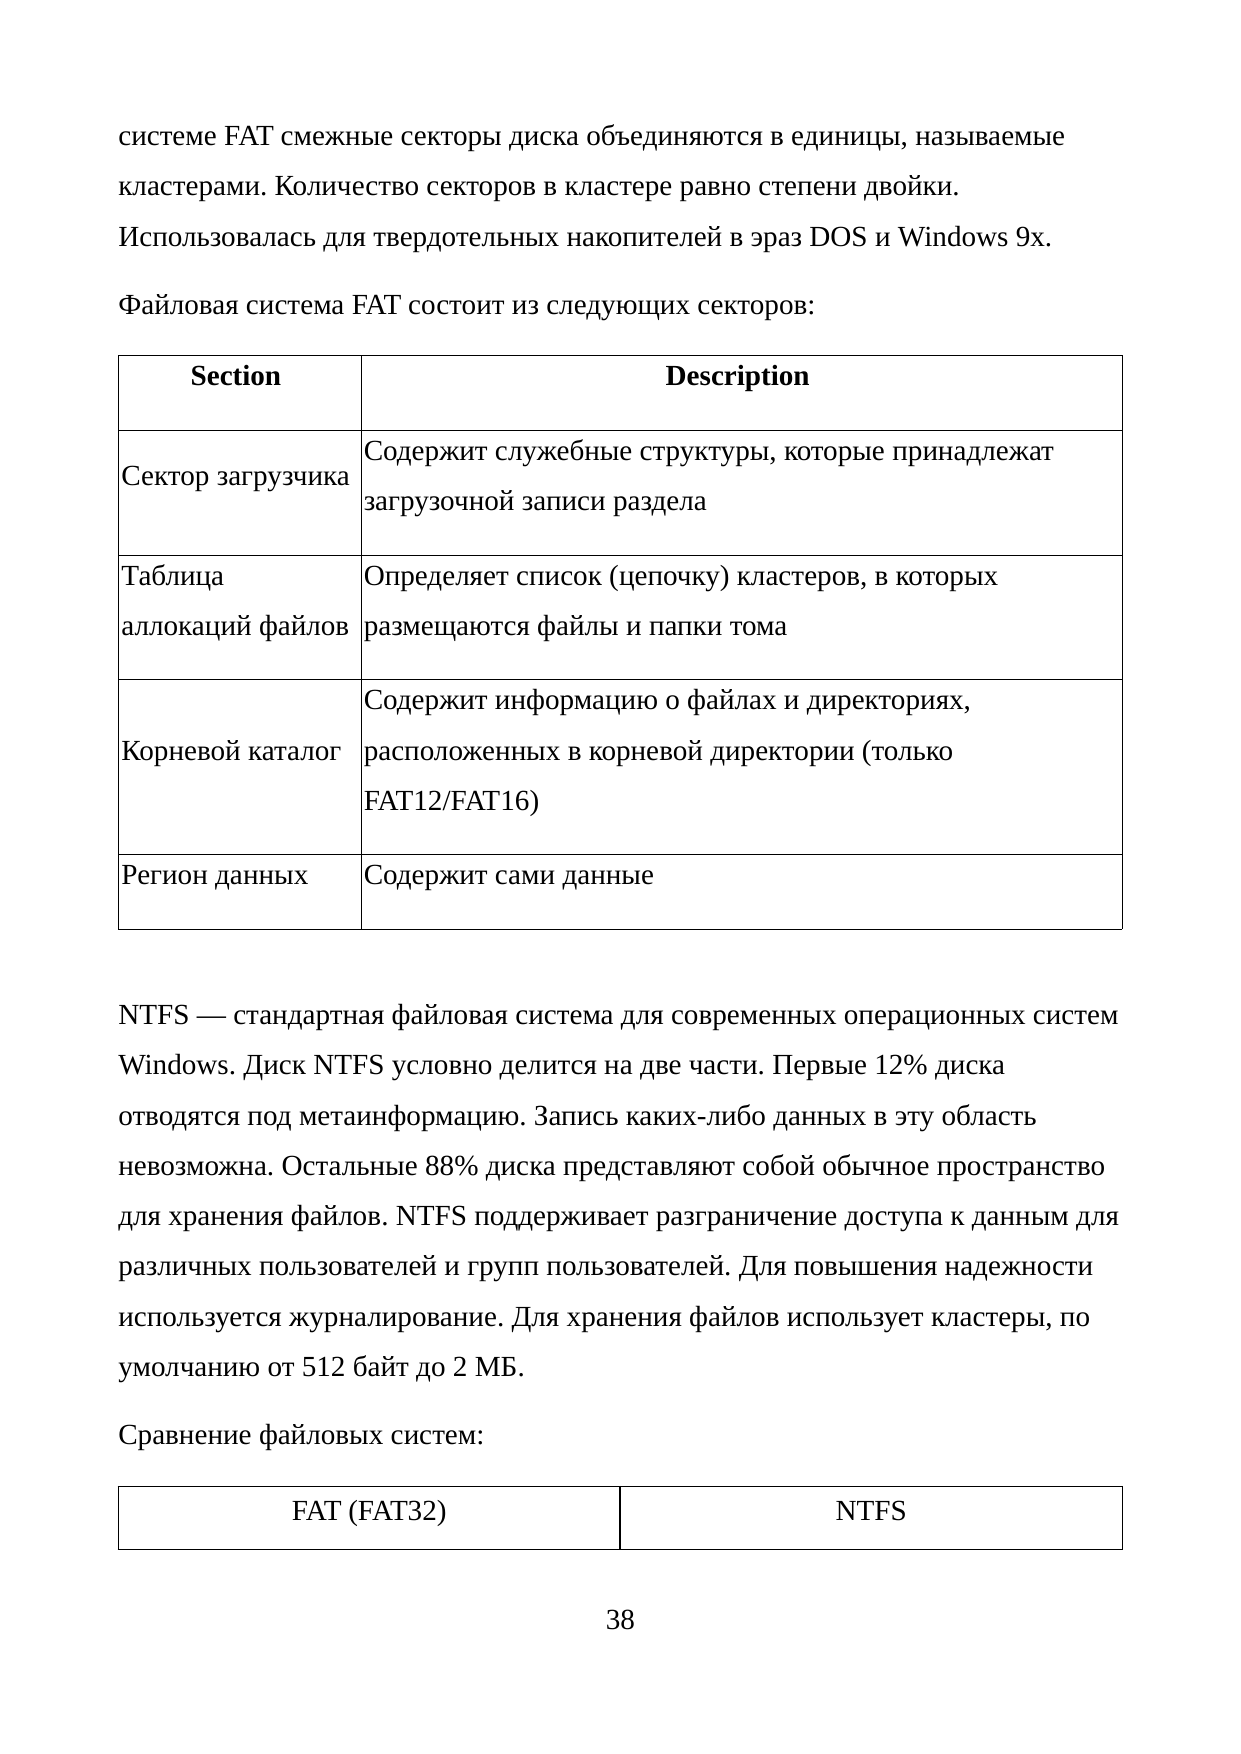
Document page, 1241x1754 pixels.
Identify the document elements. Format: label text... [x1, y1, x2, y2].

table_cell Определяет список (цепочку) кластеров, в которых размещаются файлы и папки тома [362, 556, 1122, 679]
table_header Description [362, 356, 1122, 430]
table_cell Сектор загрузчика [119, 431, 361, 554]
table_cell Содержит служебные структуры, которые принадлежат загрузочной записи раздела [362, 431, 1122, 554]
table_header FAT (FAT32) [119, 1487, 619, 1548]
text Сравнение файловых систем: [118, 1417, 1122, 1451]
table_cell Таблица аллокаций файлов [119, 556, 361, 679]
text системе FAT смежные секторы диска объединяются в единицы, называемые кластерами. Количество секторов в кластере равно степени двойки. Использовалась для твердотельных накопителей в эраз DOS и Windows 9x. [118, 118, 1122, 252]
table_cell Корневой каталог [119, 680, 361, 854]
table_header NTFS [621, 1487, 1122, 1548]
table_cell Содержит информацию о файлах и директориях, расположенных в корневой директории (только FAT12/FAT16) [362, 680, 1122, 854]
text NTFS — стандартная файловая система для современных операционных систем Windows. Диск NTFS условно делится на две части. Первые 12% диска отводятся под метаинформацию. Запись каких-либо данных в эту область невозможна. Остальные 88% диска представляют собой обычное пространство для хранения файлов. NTFS поддерживает разграничение доступа к данным для различных пользователей и групп пользователей. Для повышения надежности используется журналирование. Для хранения файлов использует кластеры, по умолчанию от 512 байт до 2 МБ. [118, 997, 1122, 1383]
text Файловая система FAT состоит из следующих секторов: [118, 287, 1122, 321]
table_cell Регион данных [119, 855, 361, 928]
table_cell Содержит сами данные [362, 855, 1122, 928]
table_header Section [119, 356, 361, 430]
